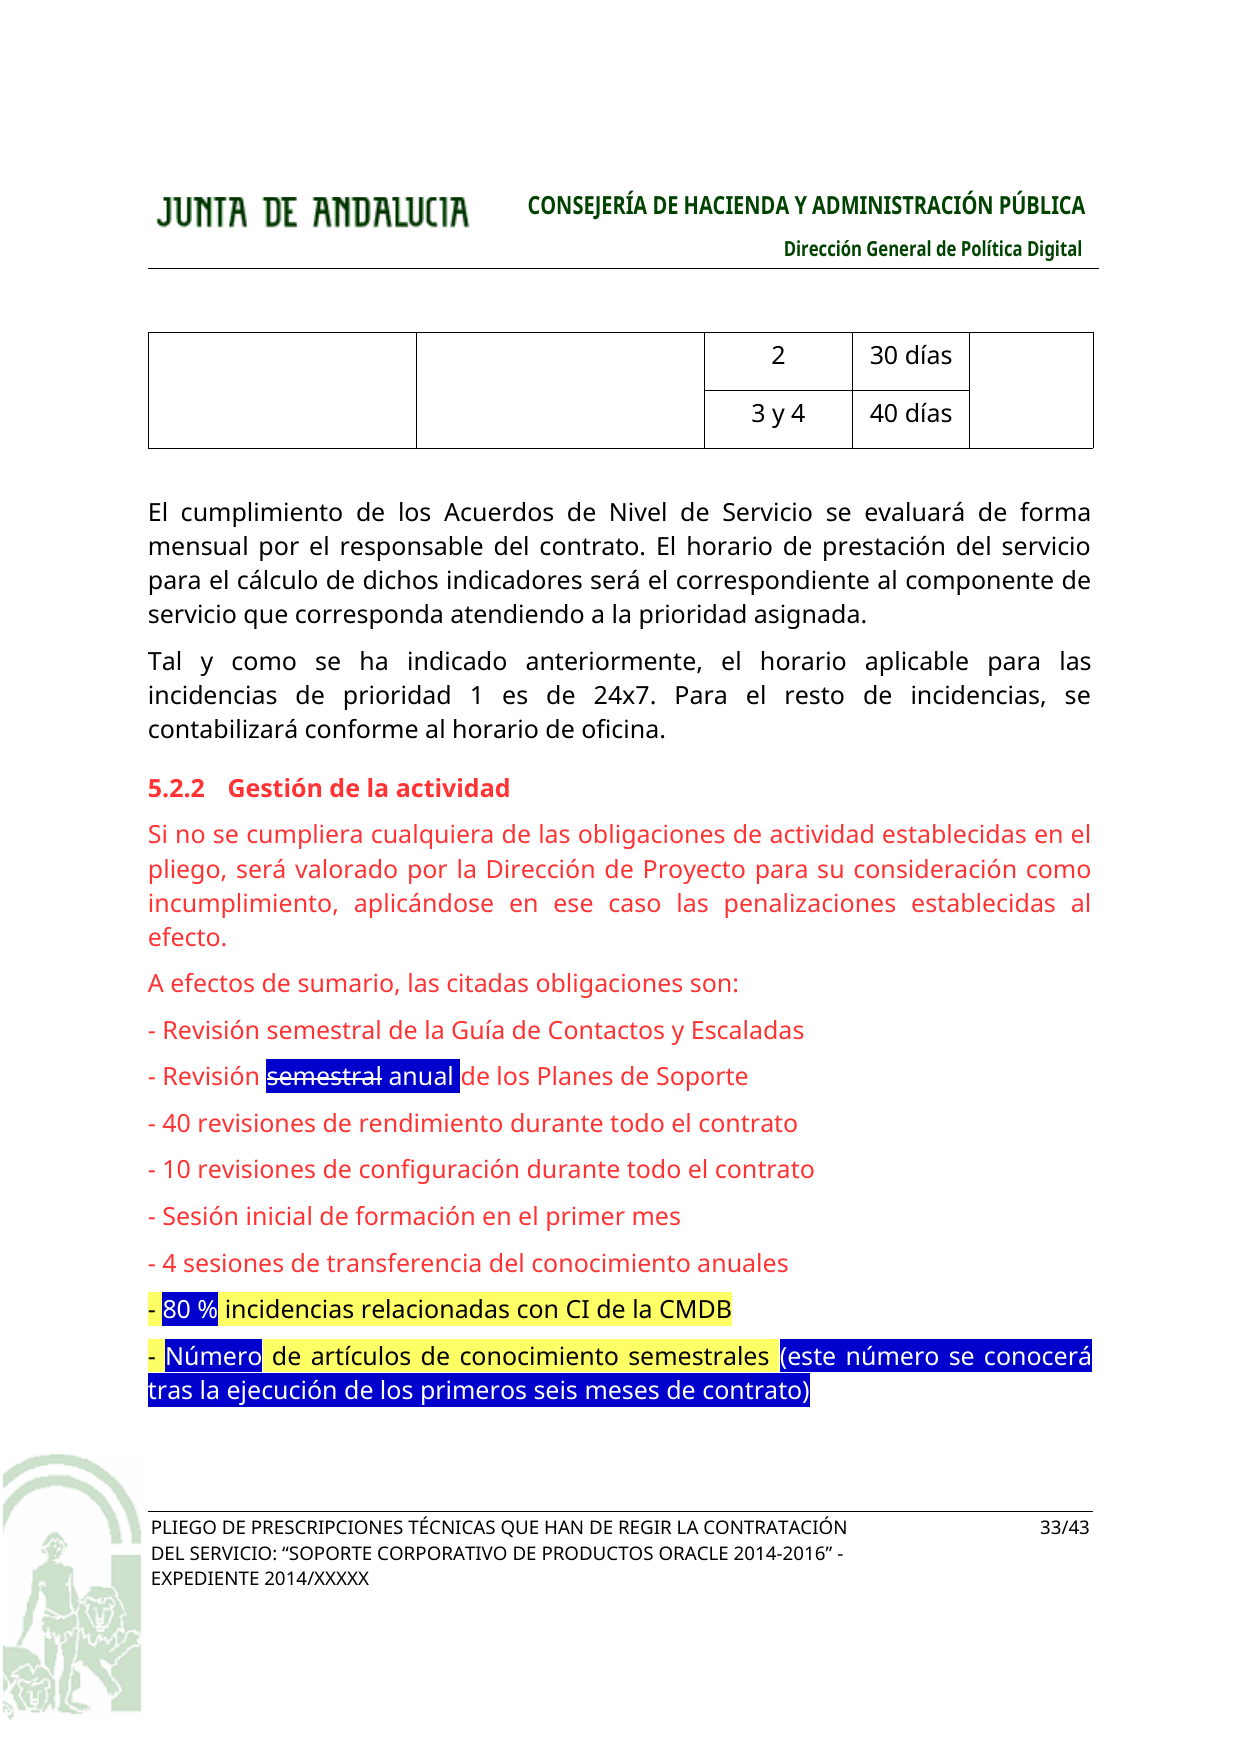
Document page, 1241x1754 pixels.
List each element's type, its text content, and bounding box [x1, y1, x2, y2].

text Si no se cumpliera cualquiera de las obligaciones de actividad establecidas en el pliego, será valorado por la Dirección de Proyecto para su consideración como incumplimiento, aplicándose en ese caso las penalizaciones establecidas al efecto. [148, 817, 1093, 953]
table_cell [417, 333, 704, 448]
table_cell [970, 333, 1093, 448]
text - 80 % incidencias relacionadas con CI de la CMDB [148, 1292, 1093, 1326]
text - Número de artículos de conocimiento semestrales (este número se conocerá tras la ejecución de los primeros seis meses de contrato) [148, 1338, 1093, 1407]
subtitle Gestión de la actividad [148, 771, 1093, 805]
text - Revisión semestral anual de los Planes de Soporte [148, 1059, 1093, 1093]
text - 10 revisiones de configuración durante todo el contrato [148, 1152, 1093, 1186]
table_cell [149, 333, 416, 448]
table_cell 40 días [853, 391, 969, 448]
text Tal y como se ha indicado anteriormente, el horario aplicable para las incidencias de prioridad 1 es de 24x7. Para el resto de incidencias, se contabilizará conforme al horario de oficina. [148, 643, 1093, 746]
table_cell 30 días [853, 333, 969, 390]
table_cell 3 y 4 [705, 391, 852, 448]
text El cumplimiento de los Acuerdos de Nivel de Servicio se evaluará de forma mensual por el responsable del contrato. El horario de prestación del servicio para el cálculo de dichos indicadores será el correspondiente al componente de servicio que corresponda atendiendo a la prioridad asignada. [148, 495, 1093, 631]
text - 4 sesiones de transferencia del conocimiento anuales [148, 1245, 1093, 1279]
text - 40 revisiones de rendimiento durante todo el contrato [148, 1106, 1093, 1140]
text - Sesión inicial de formación en el primer mes [148, 1199, 1093, 1233]
text A efectos de sumario, las citadas obligaciones son: [148, 966, 1093, 1000]
picture [2, 1454, 144, 1722]
table_cell 2 [705, 333, 852, 390]
text - Revisión semestral de la Guía de Contactos y Escaladas [148, 1012, 1093, 1047]
picture [156, 197, 471, 229]
